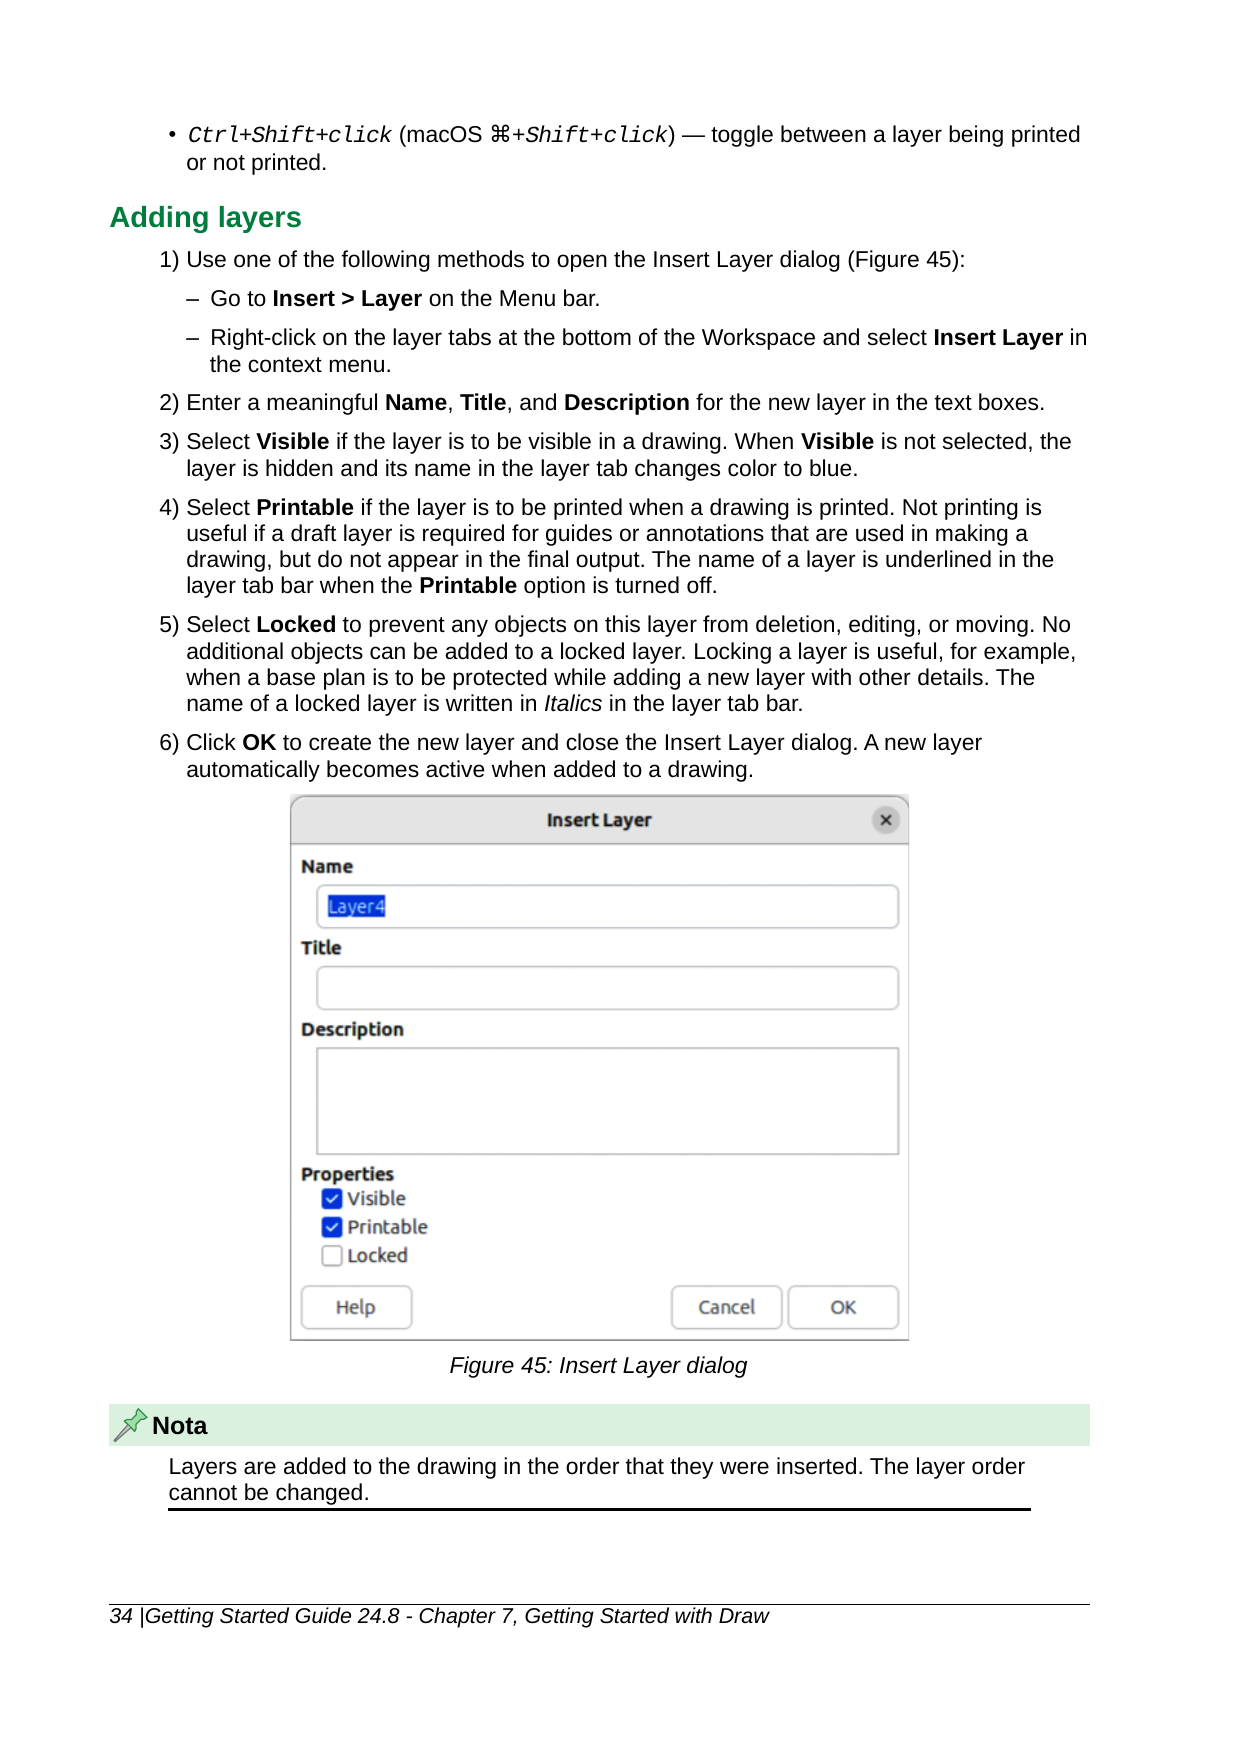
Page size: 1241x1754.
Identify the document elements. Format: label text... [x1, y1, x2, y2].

list Enter a meaningful Name, Title, and Description for the new layer in the text boxes. [186, 389, 1090, 416]
list Click OK to create the new layer and close the Insert Layer dialog. A new layer automatically becomes active when added to a drawing. [186, 729, 1090, 782]
list Use one of the following methods to open the Insert Layer dialog (Figure 45): [186, 246, 1090, 273]
list Select Locked to prevent any objects on this layer from deletion, editing, or moving. No additional objects can be added to a locked layer. Locking a layer is useful, for example, when a base plan is to be protected while adding a new layer with other details. The name of a locked layer is written in Italics in the layer tab bar. [186, 611, 1090, 717]
list Select Visible if the layer is to be visible in a drawing. When Visible is not selected, the layer is hidden and its name in the layer tab changes color to blue. [186, 428, 1090, 481]
picture [289, 794, 910, 1341]
subtitle Adding layers [109, 201, 1090, 234]
list Go to Insert > Layer on the Menu bar. [186, 285, 1090, 312]
subtitle Nota [151, 1404, 1090, 1446]
list Right-click on the layer tabs at the bottom of the Workspace and select Insert Layer in the context menu. [186, 324, 1090, 377]
list Select Printable if the layer is to be printed when a drawing is printed. Not printing is useful if a draft layer is required for guides or annotations that are used in making a drawing, but do not appear in the final output. The name of a layer is underlined in the layer tab bar when the Printable option is turned off. [186, 493, 1090, 599]
text Figure 45: Insert Layer dialog [290, 1352, 909, 1379]
text Layers are added to the drawing in the order that they were inserted. The layer order cannot be changed. [168, 1453, 1031, 1508]
list Ctrl+Shift+click (macOS ⌘+Shift+click) — toggle between a layer being printed or not printed. [168, 121, 1090, 176]
